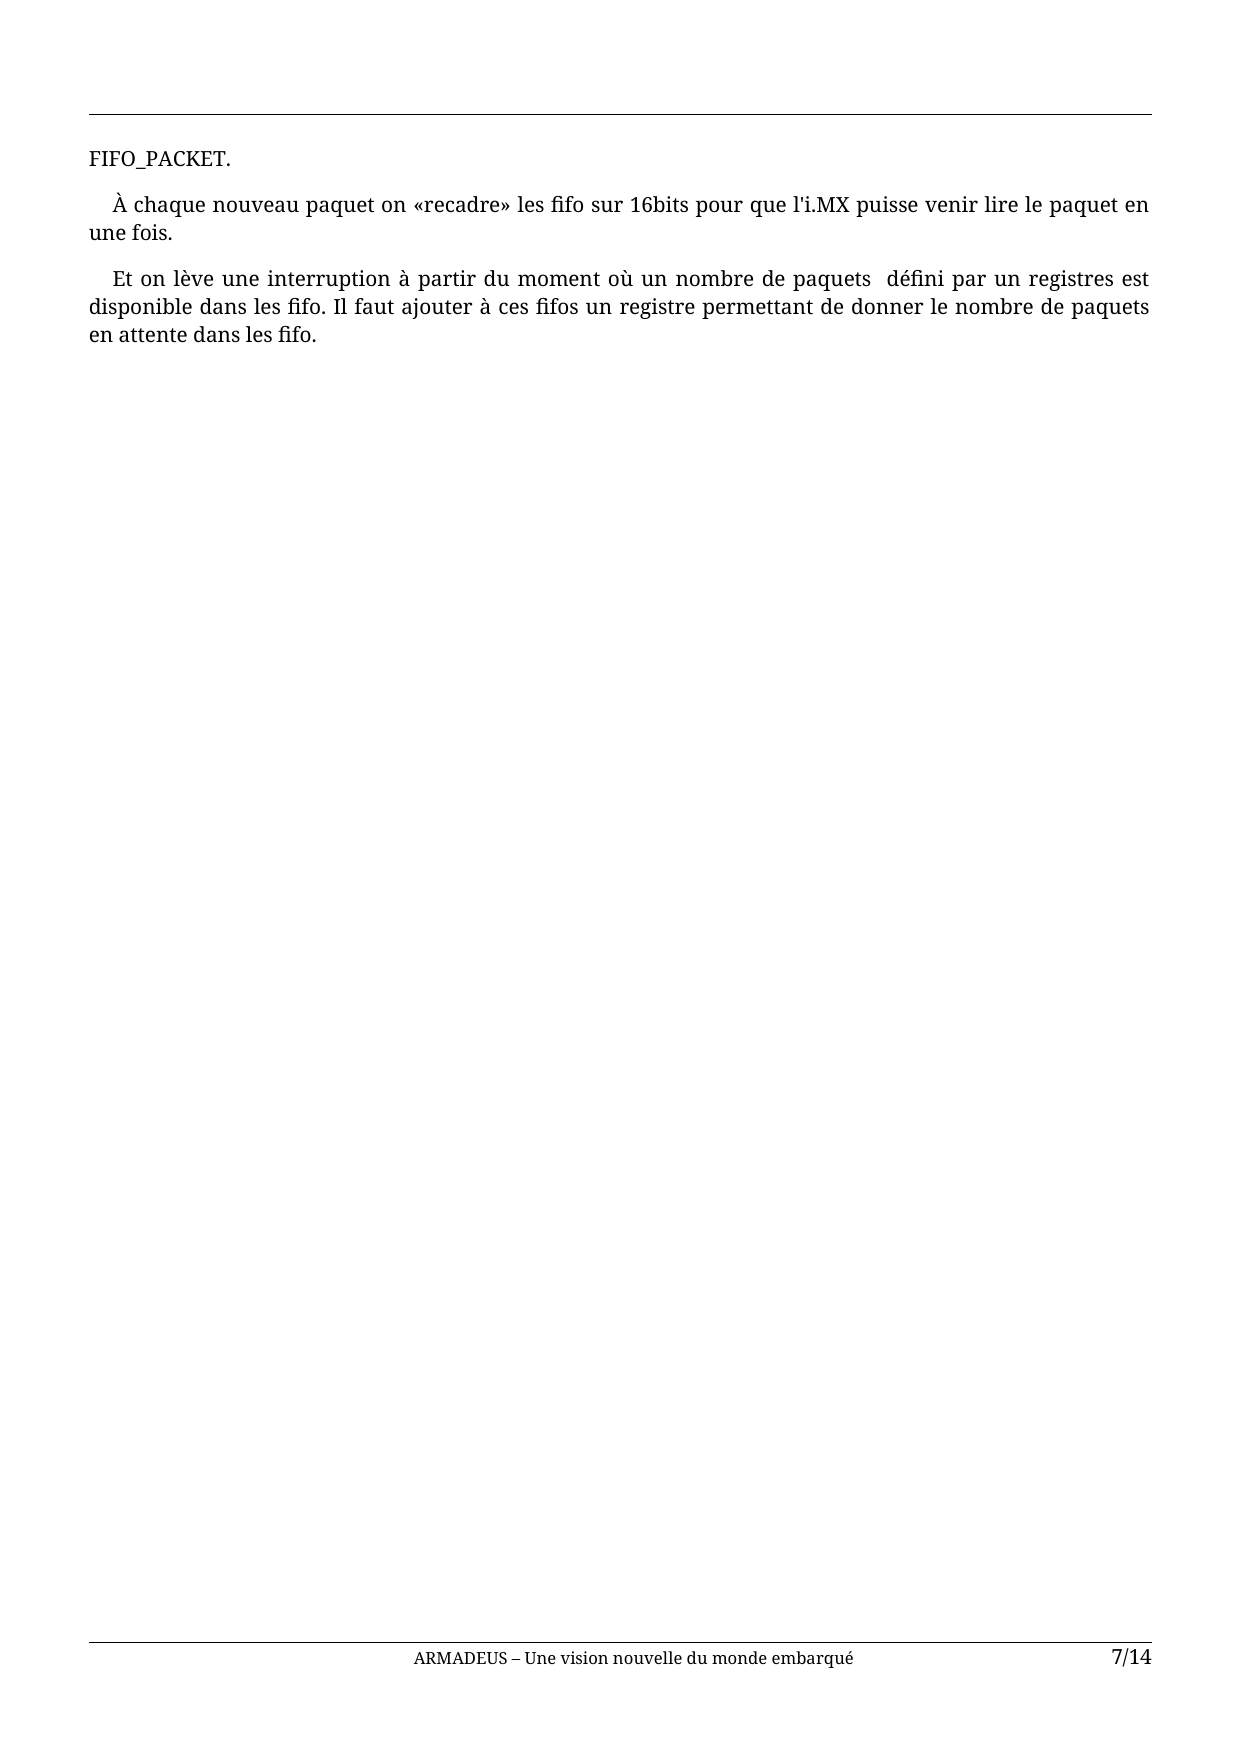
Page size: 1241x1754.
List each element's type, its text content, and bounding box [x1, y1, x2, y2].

text À chaque nouveau paquet on «recadre» les fifo sur 16bits pour que l'i.MX puisse venir lire le paquet en une fois. [88, 190, 1152, 246]
text FIFO_PACKET. [88, 144, 1152, 172]
text Et on lève une interruption à partir du moment où un nombre de paquets défini par un registres est disponible dans les fifo. Il faut ajouter à ces fifos un registre permettant de donner le nombre de paquets en attente dans les fifo. [88, 264, 1152, 349]
